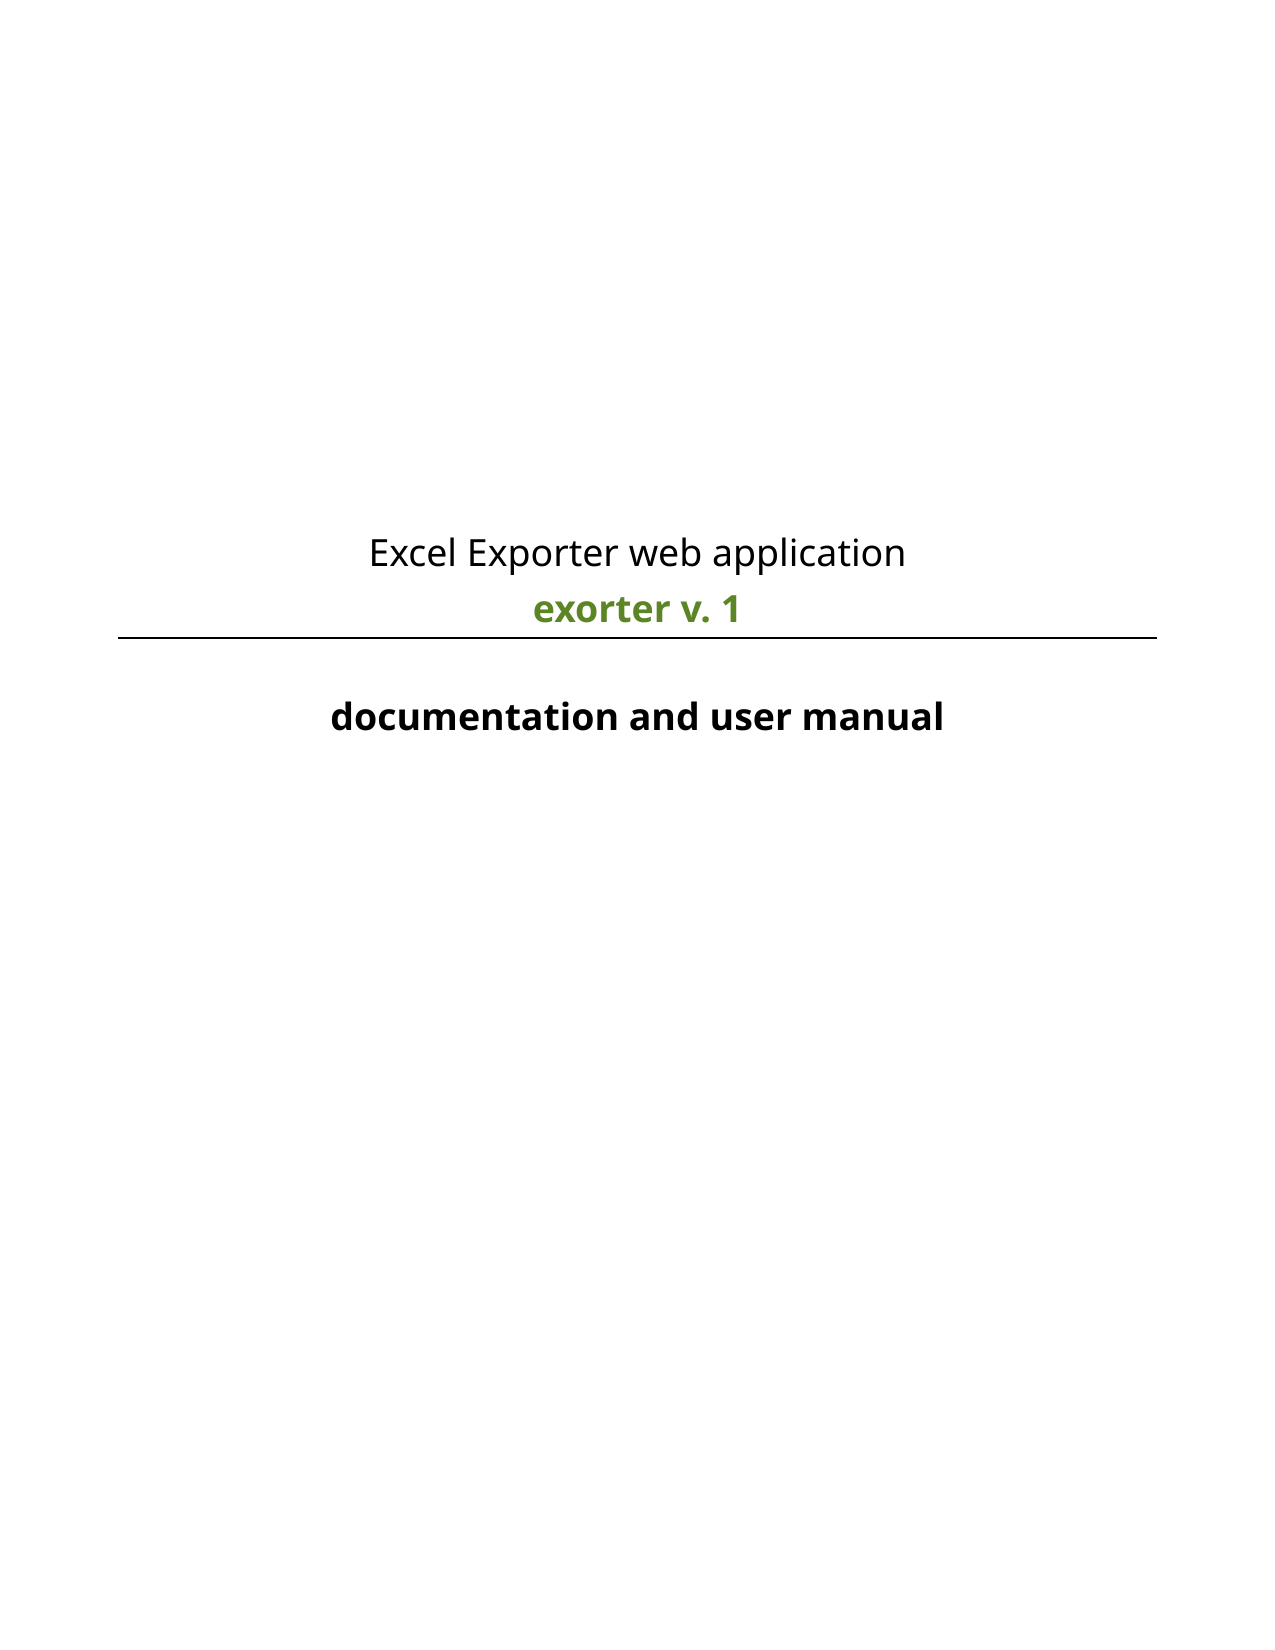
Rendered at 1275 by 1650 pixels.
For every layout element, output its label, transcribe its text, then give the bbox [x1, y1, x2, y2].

text Excel Exporter web application [118, 526, 1157, 577]
text exorter v. 1 [118, 577, 1157, 637]
text documentation and user manual [118, 690, 1157, 741]
